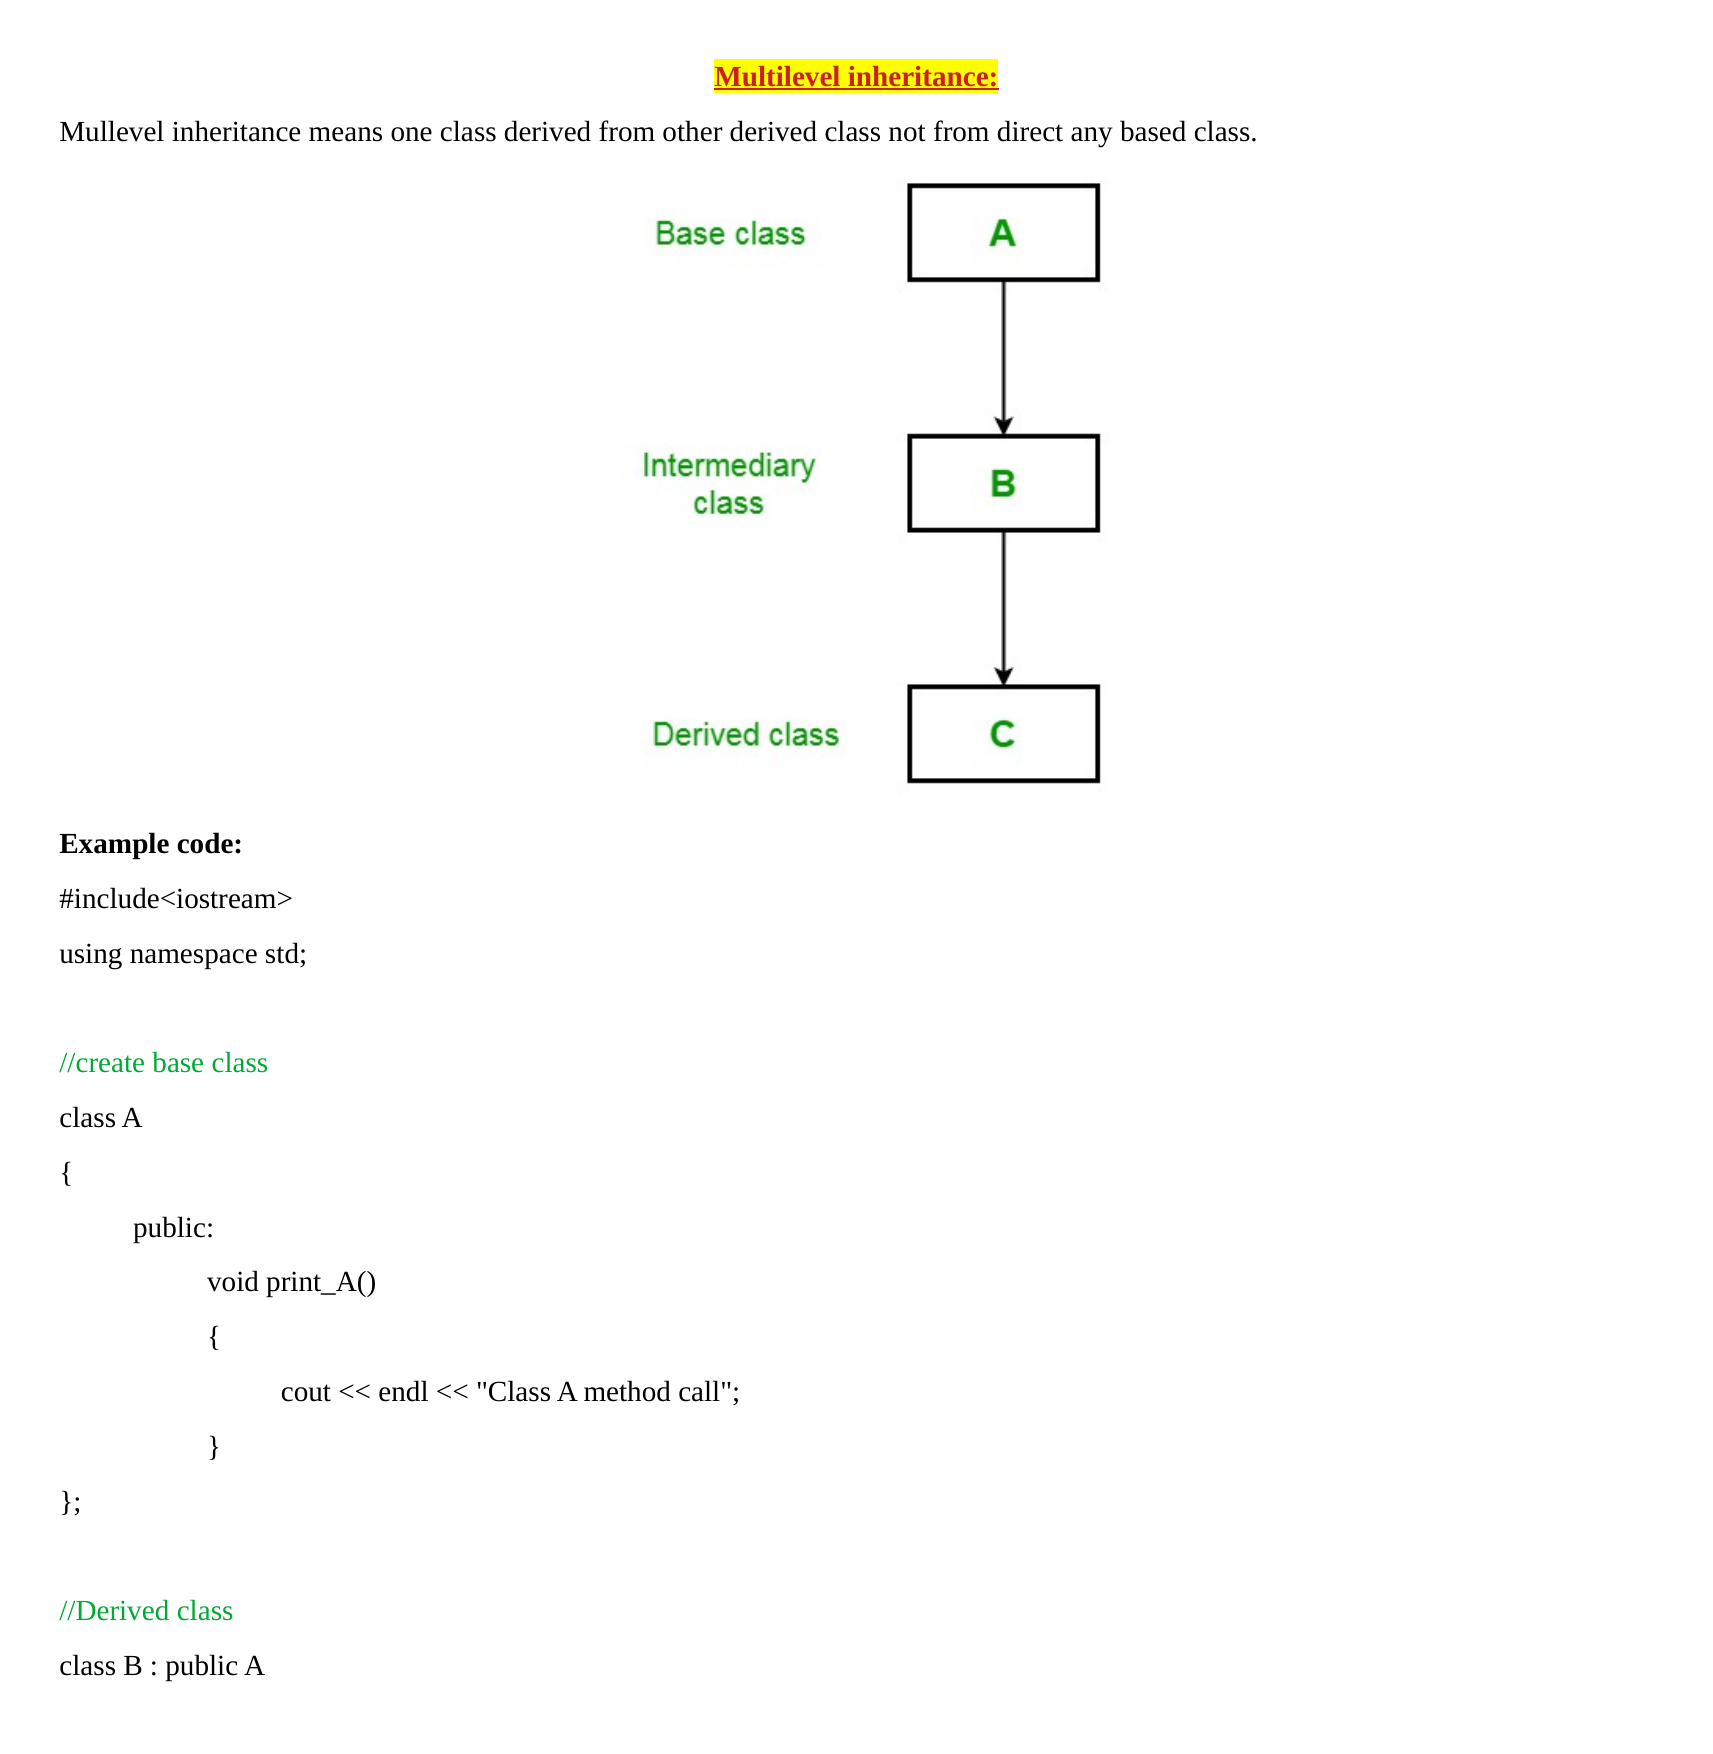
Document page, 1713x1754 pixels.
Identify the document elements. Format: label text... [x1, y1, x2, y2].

picture [596, 168, 1116, 799]
text Mullevel inheritance means one class derived from other derived class not from direct any based class. [59, 114, 1653, 147]
text { [59, 1319, 1653, 1353]
text { [59, 1155, 1653, 1188]
text class B : public A [59, 1648, 1653, 1682]
text using namespace std; [59, 936, 1653, 969]
text //Derived class [59, 1593, 1653, 1627]
text Example code: [59, 826, 1653, 860]
text }; [59, 1484, 1653, 1517]
text #include<iostream> [59, 881, 1653, 914]
text //create base class [59, 1045, 1653, 1079]
text public: [59, 1210, 1653, 1243]
text } [59, 1429, 1653, 1462]
text Multilevel inheritance: [59, 59, 1653, 93]
text class A [59, 1100, 1653, 1134]
text cout << endl << "Class A method call"; [59, 1374, 1653, 1408]
text void print_A() [59, 1264, 1653, 1298]
